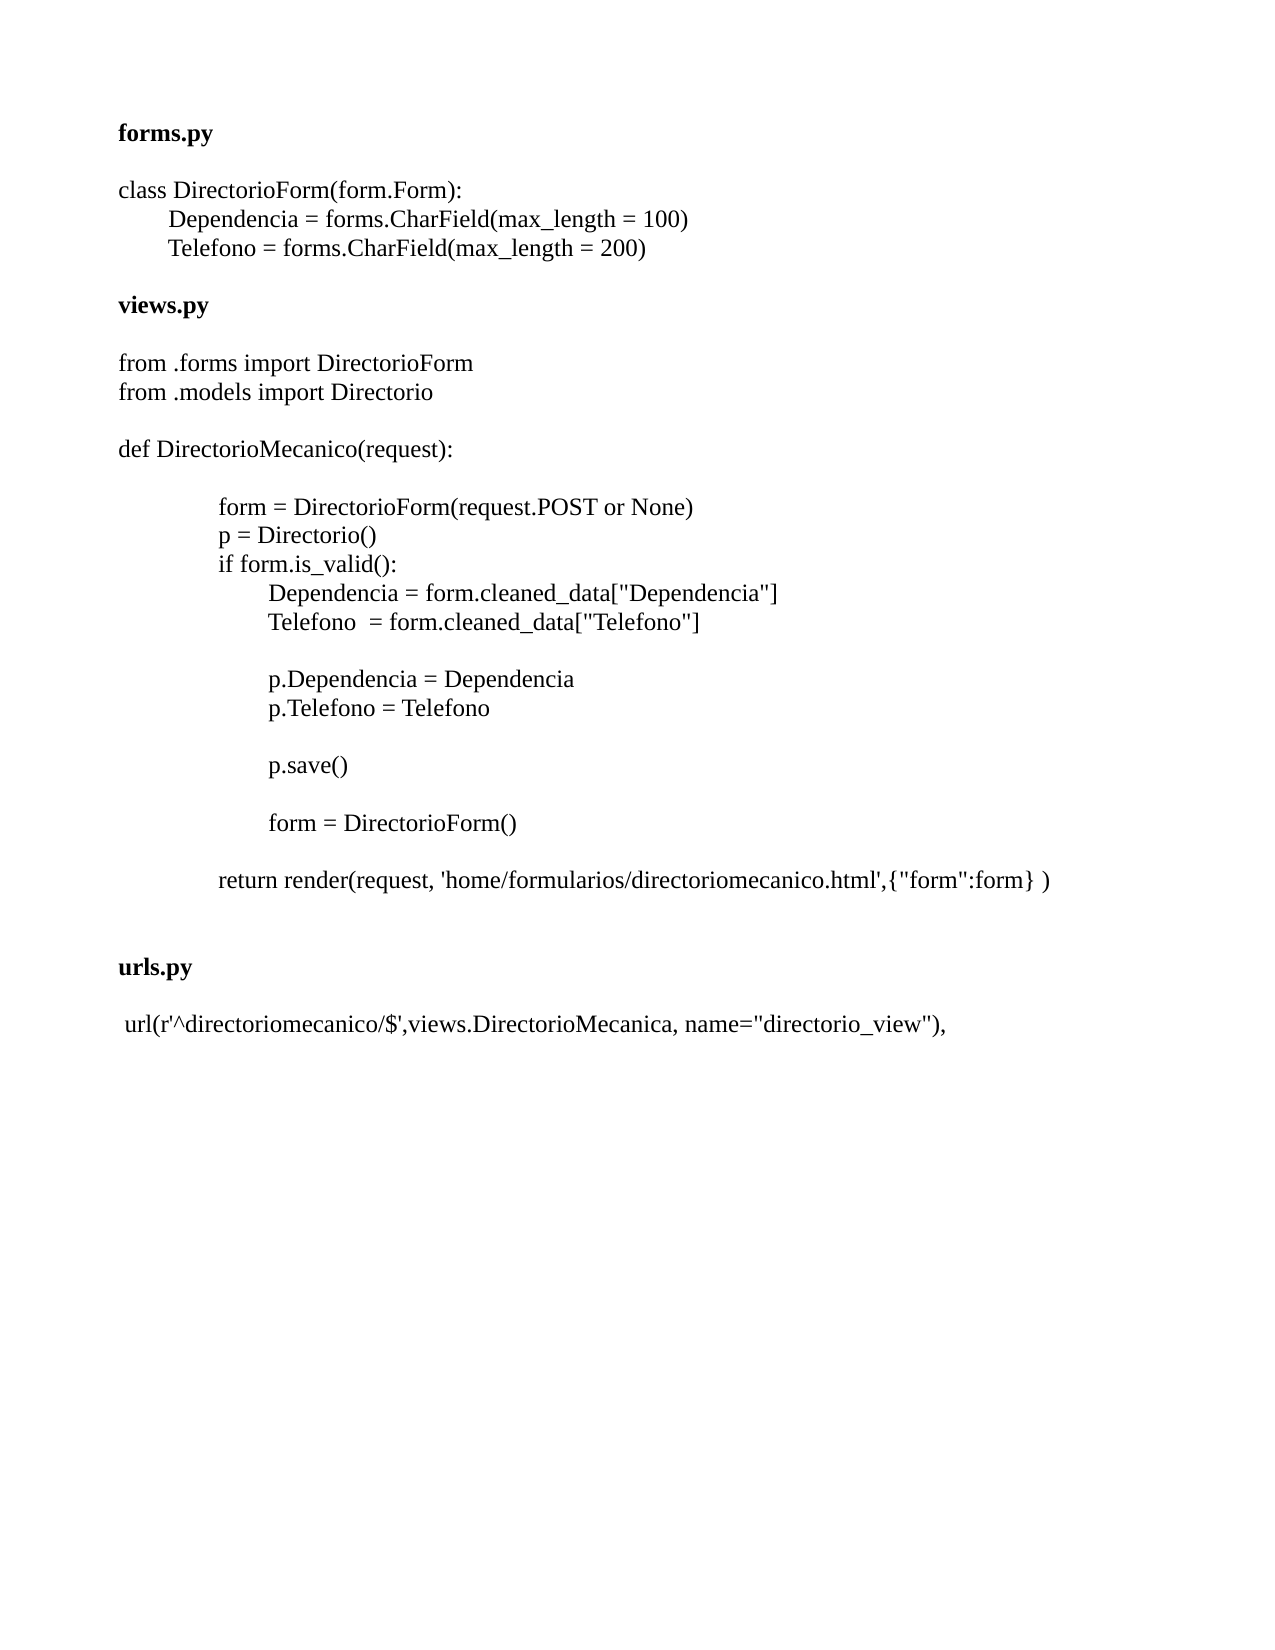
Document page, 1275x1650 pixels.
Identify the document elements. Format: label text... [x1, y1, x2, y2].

text def DirectorioMecanico(request): [118, 434, 1157, 463]
text urls.py [118, 952, 1157, 981]
text views.py [118, 291, 1157, 319]
text from .forms import DirectorioForm [118, 348, 1157, 377]
text p.save() [118, 751, 1157, 779]
text form = DirectorioForm() [118, 808, 1157, 837]
text p.Telefono = Telefono [118, 693, 1157, 722]
text p.Dependencia = Dependencia [118, 664, 1157, 693]
text from .models import Directorio [118, 377, 1157, 406]
text Dependencia = forms.CharField(max_length = 100) [118, 204, 1157, 233]
text Telefono = forms.CharField(max_length = 200) [118, 233, 1157, 262]
text class DirectorioForm(form.Form): [118, 176, 1157, 204]
text url(r'^directoriomecanico/$',views.DirectorioMecanica, name="directorio_view"), [118, 1009, 1157, 1038]
text Telefono = form.cleaned_data["Telefono"] [118, 607, 1157, 636]
text if form.is_valid(): [118, 549, 1157, 578]
text Dependencia = form.cleaned_data["Dependencia"] [118, 578, 1157, 607]
text form = DirectorioForm(request.POST or None) [118, 492, 1157, 521]
text p = Directorio() [118, 521, 1157, 549]
text return render(request, 'home/formularios/directoriomecanico.html',{"form":form} ) [118, 866, 1157, 894]
text forms.py [118, 118, 1157, 147]
